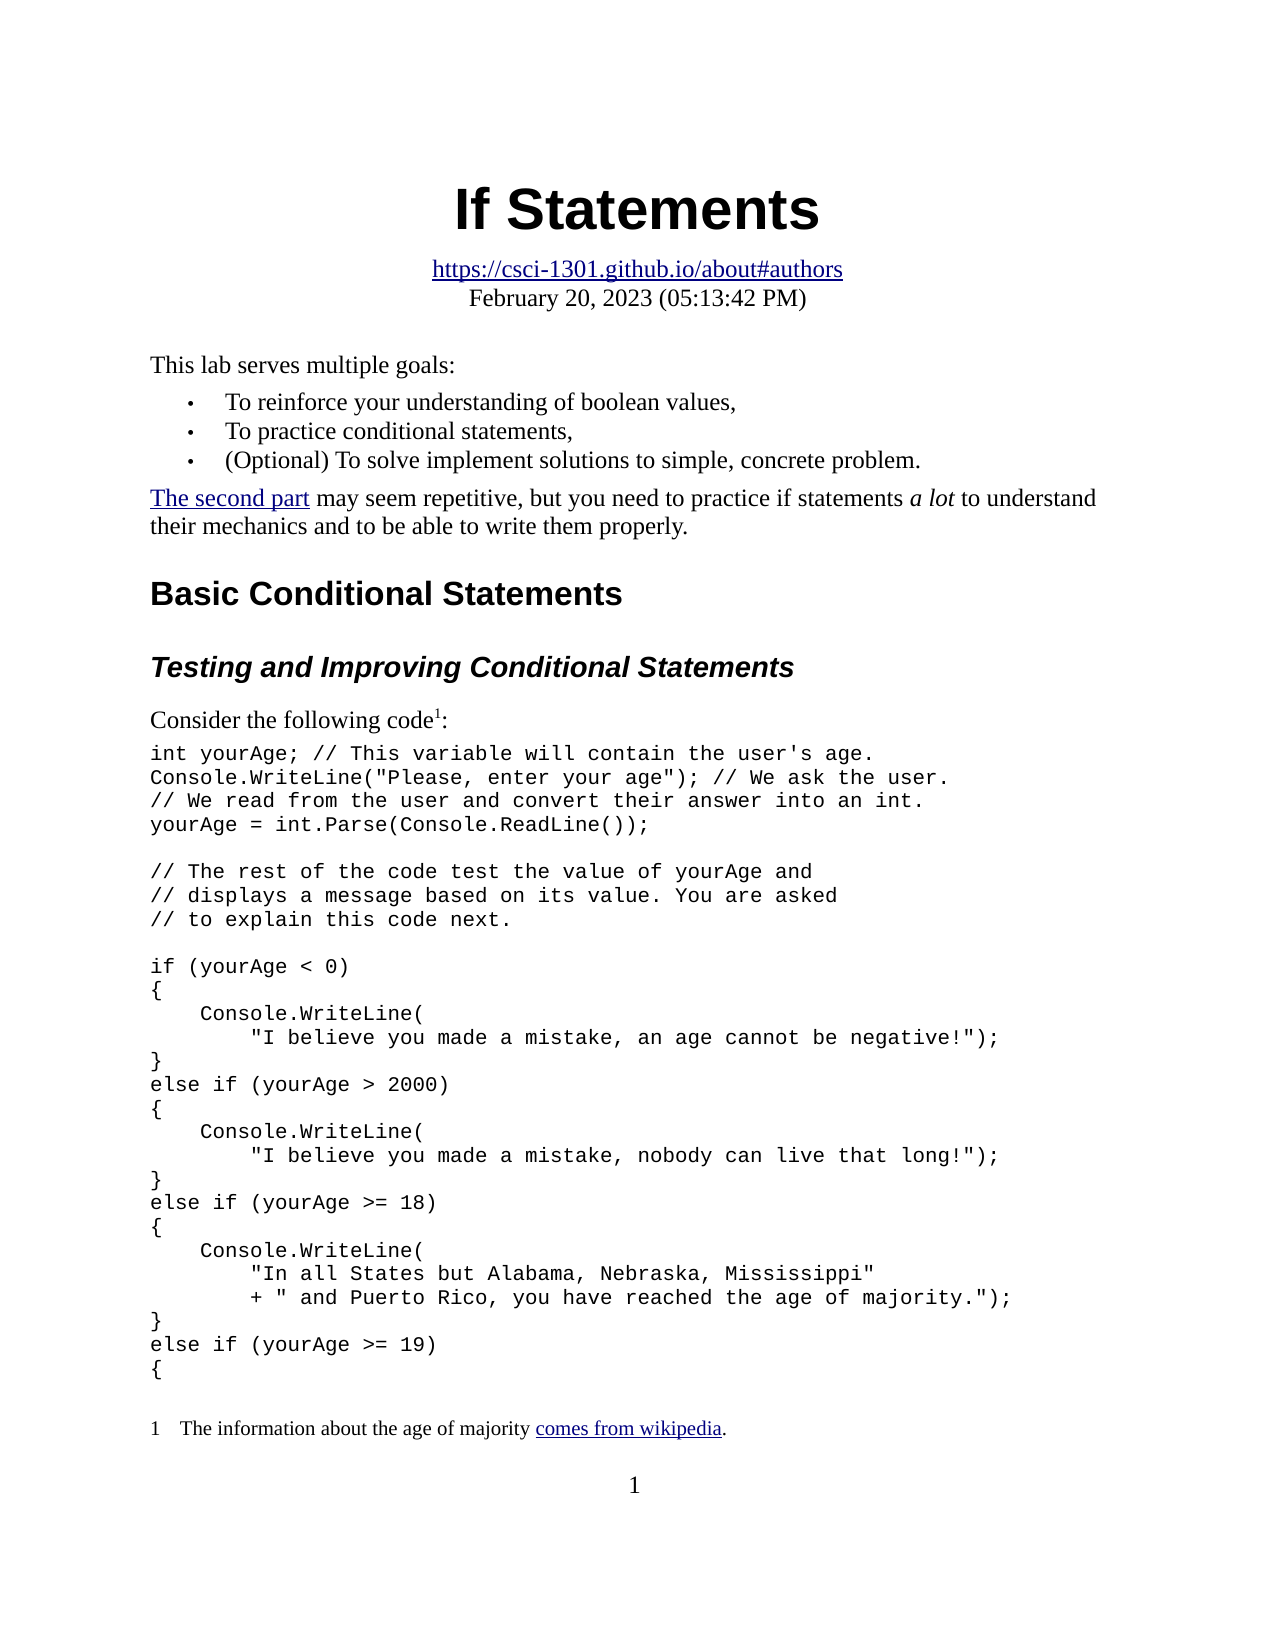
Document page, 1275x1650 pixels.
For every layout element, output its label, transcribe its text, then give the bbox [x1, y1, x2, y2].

text Console.WriteLine( [150, 1121, 1125, 1145]
text // to explain this code next. [150, 908, 1125, 932]
text yourAge = int.Parse(Console.ReadLine()); [150, 814, 1125, 838]
list (Optional) To solve implement solutions to simple, concrete problem. [187, 445, 1125, 474]
text { [150, 1216, 1125, 1239]
text } [150, 1311, 1125, 1334]
text Consider the following code: [150, 705, 1125, 734]
text "I believe you made a mistake, an age cannot be negative!"); [150, 1027, 1125, 1050]
text February 20, 2023 (05:13:42 PM) [150, 283, 1125, 312]
subtitle Testing and Improving Conditional Statements [150, 650, 1125, 684]
subtitle Basic Conditional Statements [150, 574, 1125, 613]
text This lab serves multiple goals: [150, 350, 1125, 378]
text } [150, 1050, 1125, 1074]
text // The rest of the code test the value of yourAge and [150, 861, 1125, 885]
text https://csci-1301.github.io/about#authors [150, 254, 1125, 283]
text + " and Puerto Rico, you have reached the age of majority."); [150, 1287, 1125, 1311]
text if (yourAge < 0) [150, 956, 1125, 979]
text { [150, 1358, 1125, 1381]
text "I believe you made a mistake, nobody can live that long!"); [150, 1145, 1125, 1169]
text The information about the age of majority comes from wikipedia. [150, 1416, 1125, 1440]
text "In all States but Alabama, Nebraska, Mississippi" [150, 1263, 1125, 1287]
text // We read from the user and convert their answer into an int. [150, 790, 1125, 814]
text { [150, 1098, 1125, 1121]
text The second part may seem repetitive, but you need to practice if statements a lot to understand their mechanics and to be able to write them properly. [150, 483, 1125, 540]
list To practice conditional statements, [187, 416, 1125, 445]
text int yourAge; // This variable will contain the user's age. [150, 743, 1125, 767]
text } [150, 1169, 1125, 1192]
text else if (yourAge > 2000) [150, 1074, 1125, 1098]
text // displays a message based on its value. You are asked [150, 885, 1125, 908]
text Console.WriteLine("Please, enter your age"); // We ask the user. [150, 767, 1125, 790]
text Console.WriteLine( [150, 1239, 1125, 1263]
list To reinforce your understanding of boolean values, [187, 387, 1125, 416]
text else if (yourAge >= 19) [150, 1334, 1125, 1358]
text Console.WriteLine( [150, 1003, 1125, 1027]
text else if (yourAge >= 18) [150, 1192, 1125, 1216]
title If Statements [150, 175, 1125, 242]
text { [150, 979, 1125, 1003]
